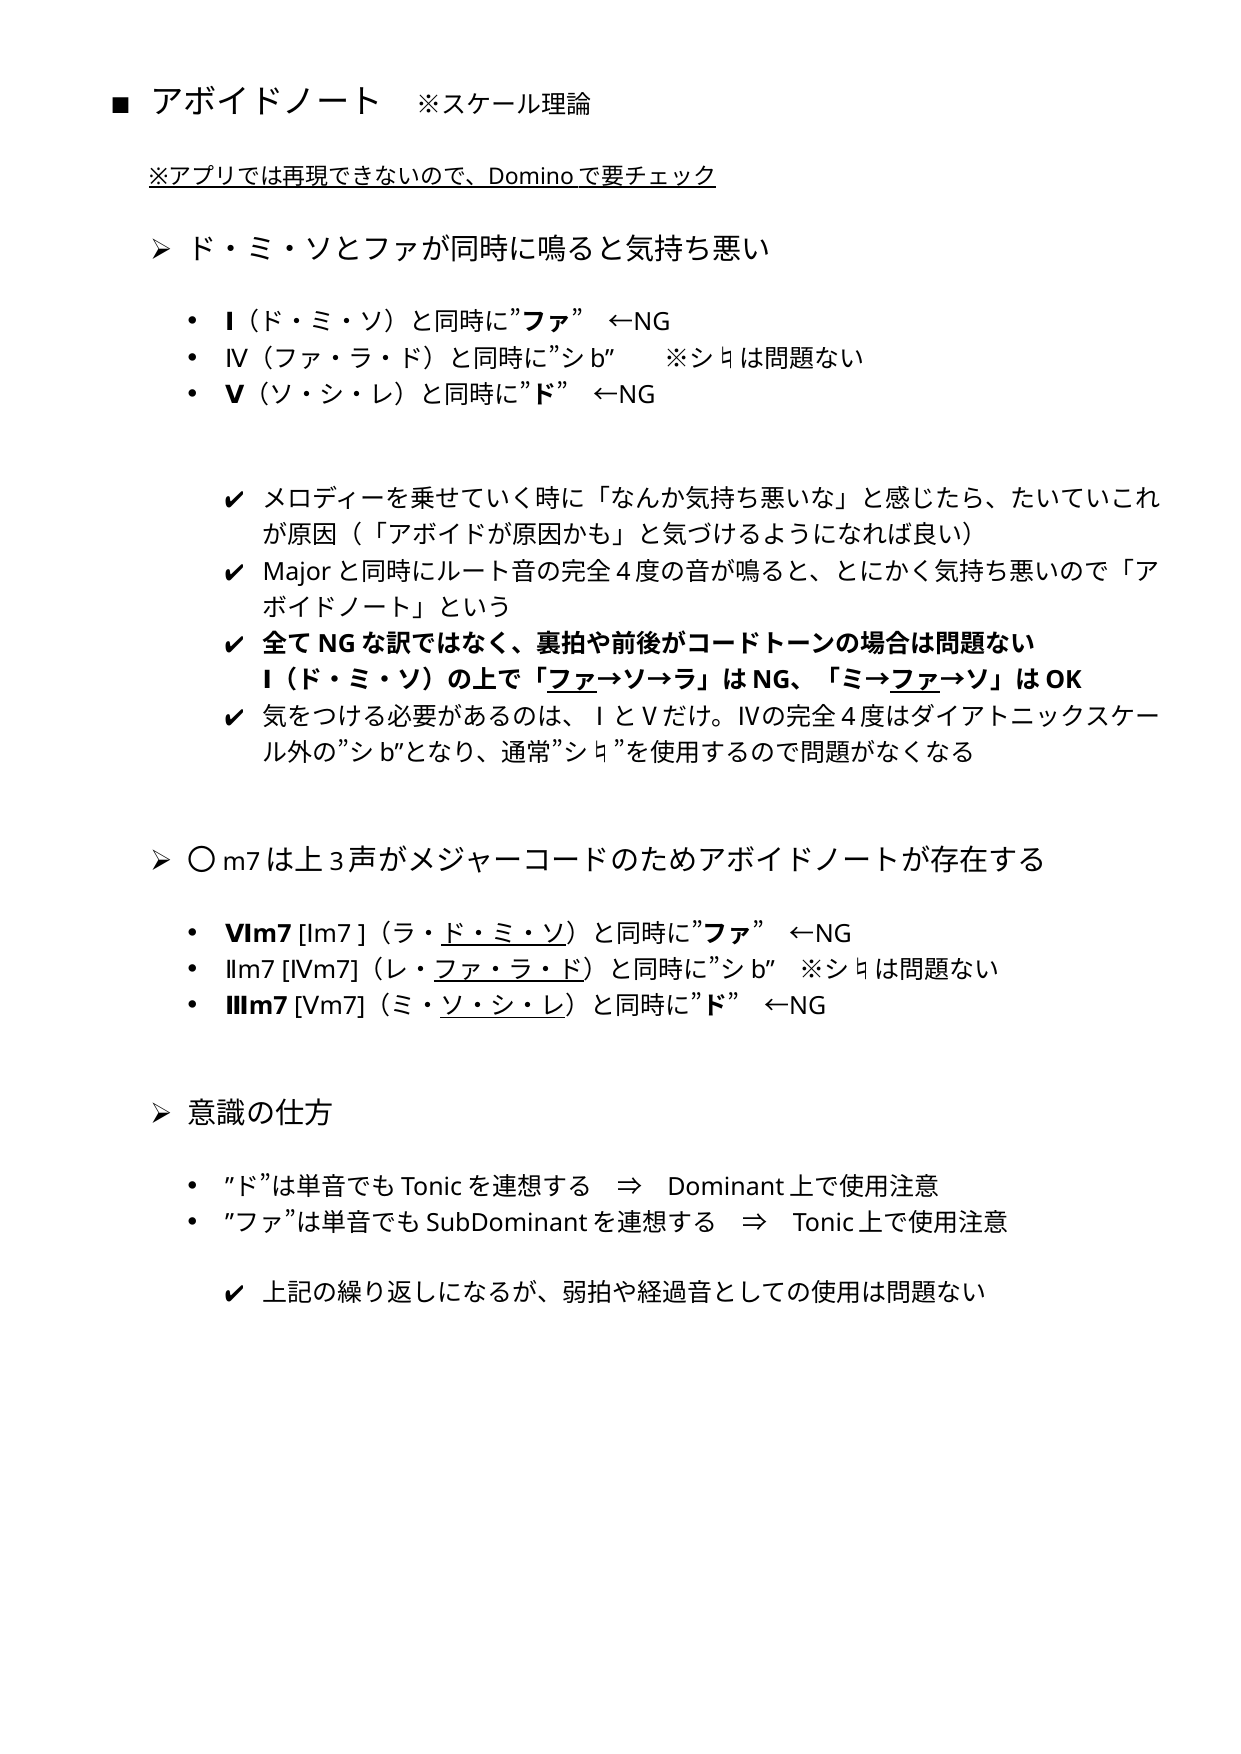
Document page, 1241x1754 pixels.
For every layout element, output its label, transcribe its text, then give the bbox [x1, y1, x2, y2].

list 〇m7は上3声がメジャーコードのためアボイドノートが存在する [150, 837, 1165, 879]
list Ⅵm7 [Ⅰm7 ]（ラ・ド・ミ・ソ）と同時に”ファ” ←NG [187, 913, 1165, 949]
list ”ファ”は単音でもSubDominantを連想する ⇒ Tonic上で使用注意 [187, 1203, 1165, 1239]
list アボイドノート ※スケール理論 [112, 75, 1165, 123]
list Ⅱm7 [Ⅳm7]（レ・ファ・ラ・ド）と同時に”シb” ※シ♮は問題ない [187, 949, 1165, 986]
list Ⅰ（ド・ミ・ソ）と同時に”ファ” ←NG [187, 302, 1165, 338]
list ド・ミ・ソとファが同時に鳴ると気持ち悪い [150, 225, 1165, 268]
text ※アプリでは再現できないので、Dominoで要チェック [75, 157, 1165, 191]
list 上記の繰り返しになるが、弱拍や経過音としての使用は問題ない [225, 1273, 1165, 1309]
list Ⅴ（ソ・シ・レ）と同時に”ド” ←NG [187, 374, 1165, 411]
list 全てNGな訳ではなく、裏拍や前後がコードトーンの場合は問題ない Ⅰ（ド・ミ・ソ）の上で「ファ→ソ→ラ」はNG、「ミ→ファ→ソ」はOK [225, 624, 1165, 696]
list Ⅲm7 [Ⅴm7]（ミ・ソ・シ・レ）と同時に”ド” ←NG [187, 986, 1165, 1022]
list Ⅳ（ファ・ラ・ド）と同時に”シb” ※シ♮は問題ない [187, 338, 1165, 374]
list Majorと同時にルート音の完全4度の音が鳴ると、とにかく気持ち悪いので「アボイドノート」という [225, 551, 1165, 624]
list 気をつける必要があるのは、ⅠとⅤだけ。Ⅳの完全4度はダイアトニックスケール外の”シb”となり、通常”シ♮”を使用するので問題がなくなる [225, 696, 1165, 769]
list ”ド”は単音でもTonicを連想する ⇒ Dominant上で使用注意 [187, 1166, 1165, 1203]
list メロディーを乗せていく時に「なんか気持ち悪いな」と感じたら、たいていこれが原因（「アボイドが原因かも」と気づけるようになれば良い） [225, 479, 1165, 551]
list 意識の仕方 [150, 1090, 1165, 1132]
